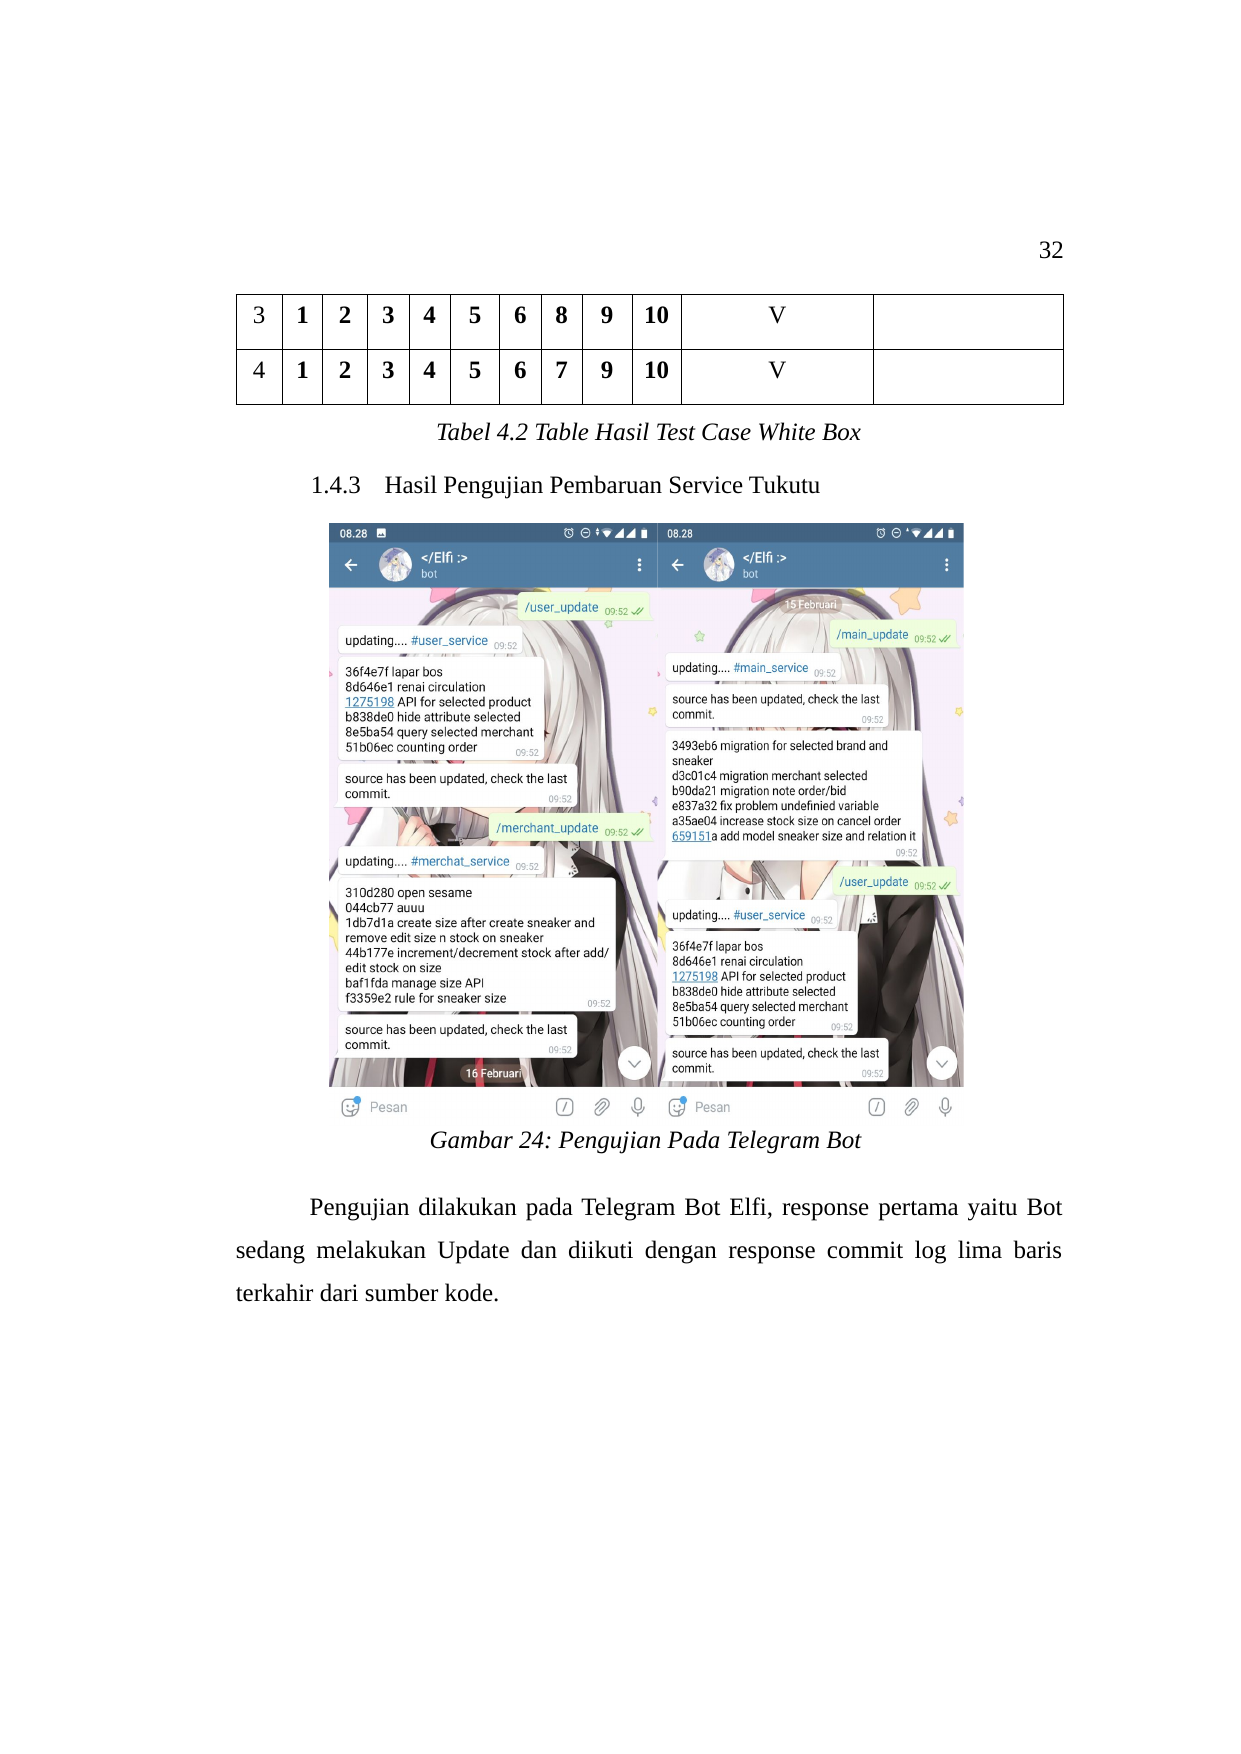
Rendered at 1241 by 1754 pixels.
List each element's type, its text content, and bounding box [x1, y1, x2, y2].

table_cell 10 [633, 350, 681, 404]
table_cell 3 [237, 295, 282, 349]
table_cell 1 [283, 350, 322, 404]
table_cell 1 [283, 295, 322, 349]
table_cell V [682, 295, 873, 349]
table_cell 2 [323, 295, 367, 349]
table_cell [874, 295, 1063, 349]
table_cell 6 [500, 350, 541, 404]
text Gambar 24: Pengujian Pada Telegram Bot [236, 523, 1057, 1154]
table_cell 5 [451, 295, 499, 349]
table_cell 10 [633, 295, 681, 349]
table_cell V [682, 350, 873, 404]
table_cell 2 [323, 350, 367, 404]
table_cell 8 [542, 295, 582, 349]
table_cell [874, 350, 1063, 404]
table_cell 7 [542, 350, 582, 404]
table_cell 6 [500, 295, 541, 349]
table_cell 3 [368, 350, 409, 404]
table_cell 9 [583, 350, 632, 404]
table_cell 3 [368, 295, 409, 349]
table_cell 4 [410, 350, 450, 404]
text Pengujian dilakukan pada Telegram Bot Elfi, response pertama yaitu Bot sedang melakukan Update dan diikuti dengan response commit log lima baris terkahir dari sumber kode. [236, 1192, 1063, 1307]
picture [329, 523, 964, 1126]
text Tabel 4.2 Table Hasil Test Case White Box [236, 417, 1063, 445]
table_cell 9 [583, 295, 632, 349]
table_cell 4 [237, 350, 282, 404]
subtitle Hasil Pengujian Pembaruan Service Tukutu [311, 470, 1063, 499]
table_cell 4 [410, 295, 450, 349]
table_cell 5 [451, 350, 499, 404]
